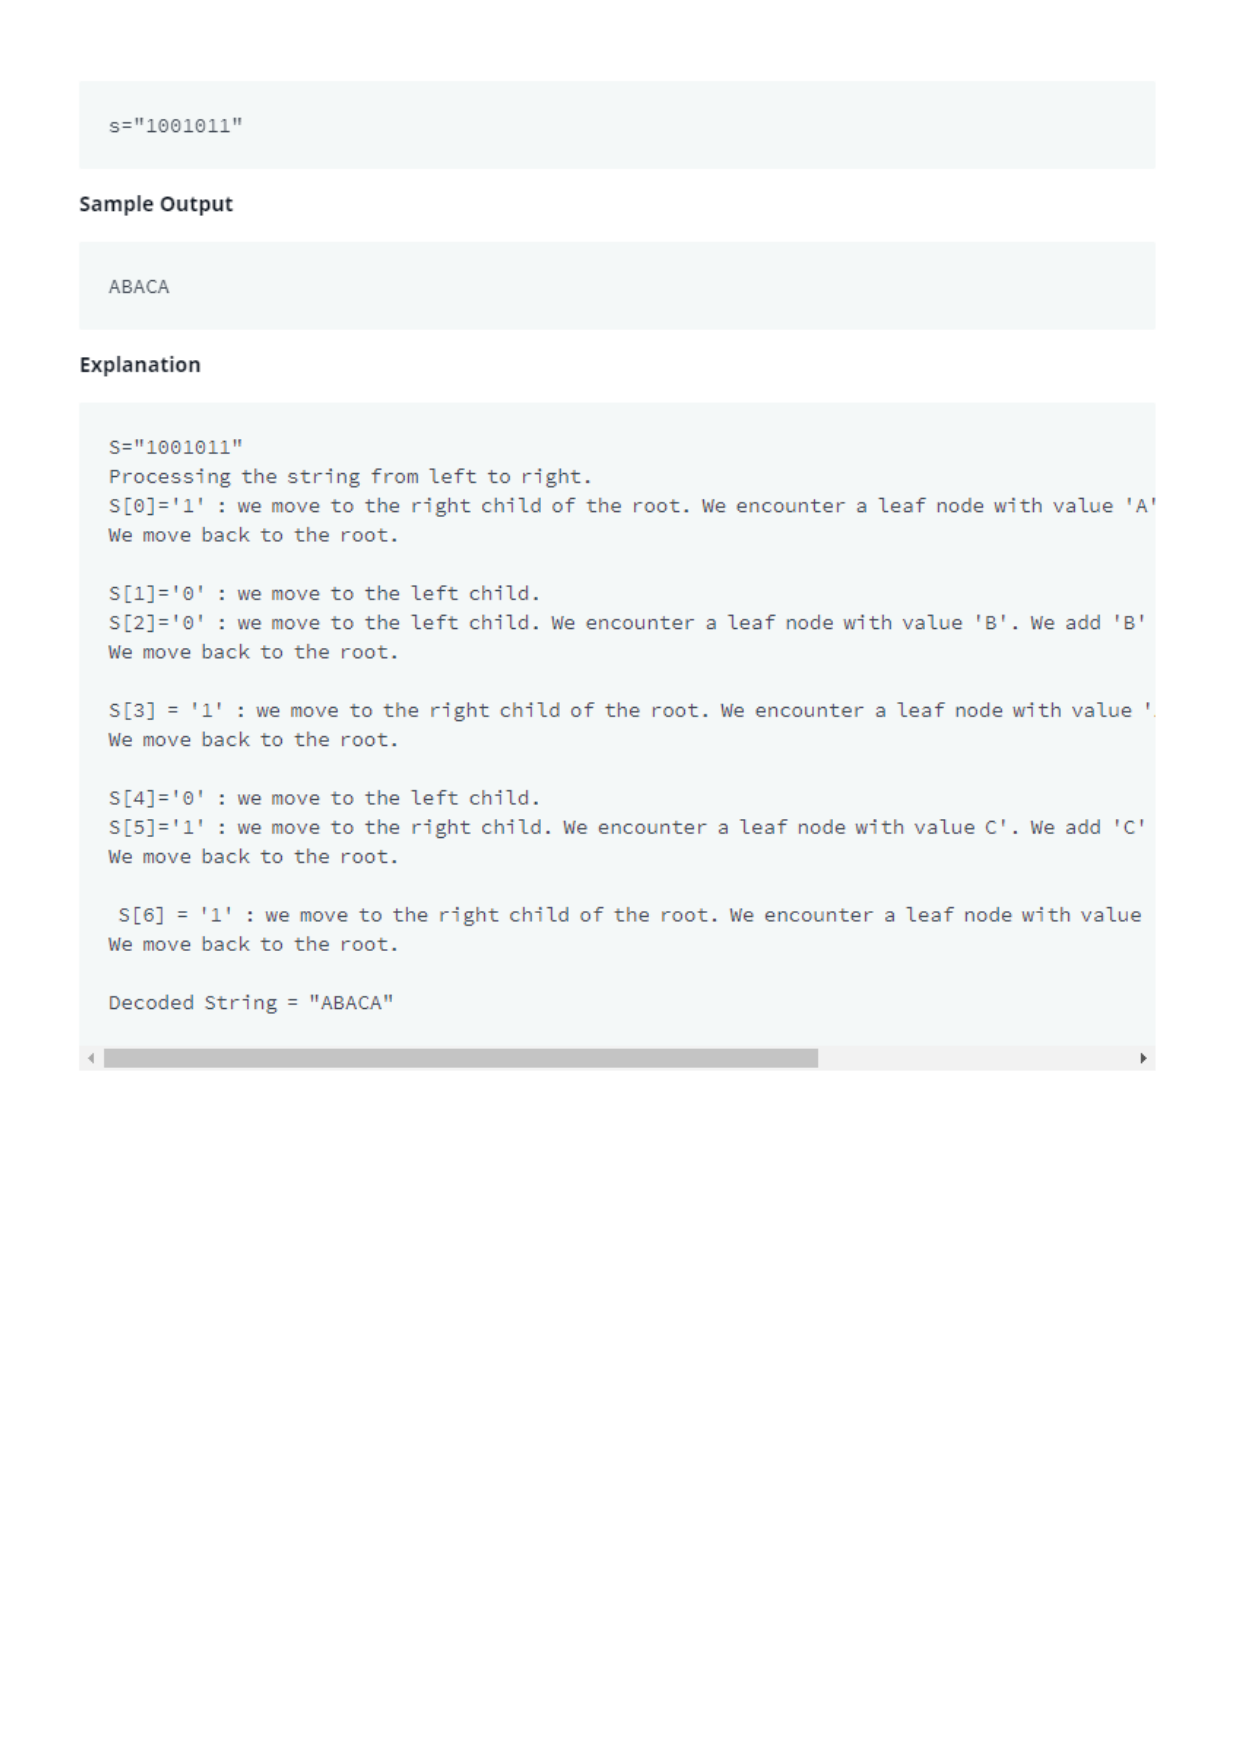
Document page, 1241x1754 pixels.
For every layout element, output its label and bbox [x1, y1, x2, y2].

picture [59, 59, 1182, 1084]
